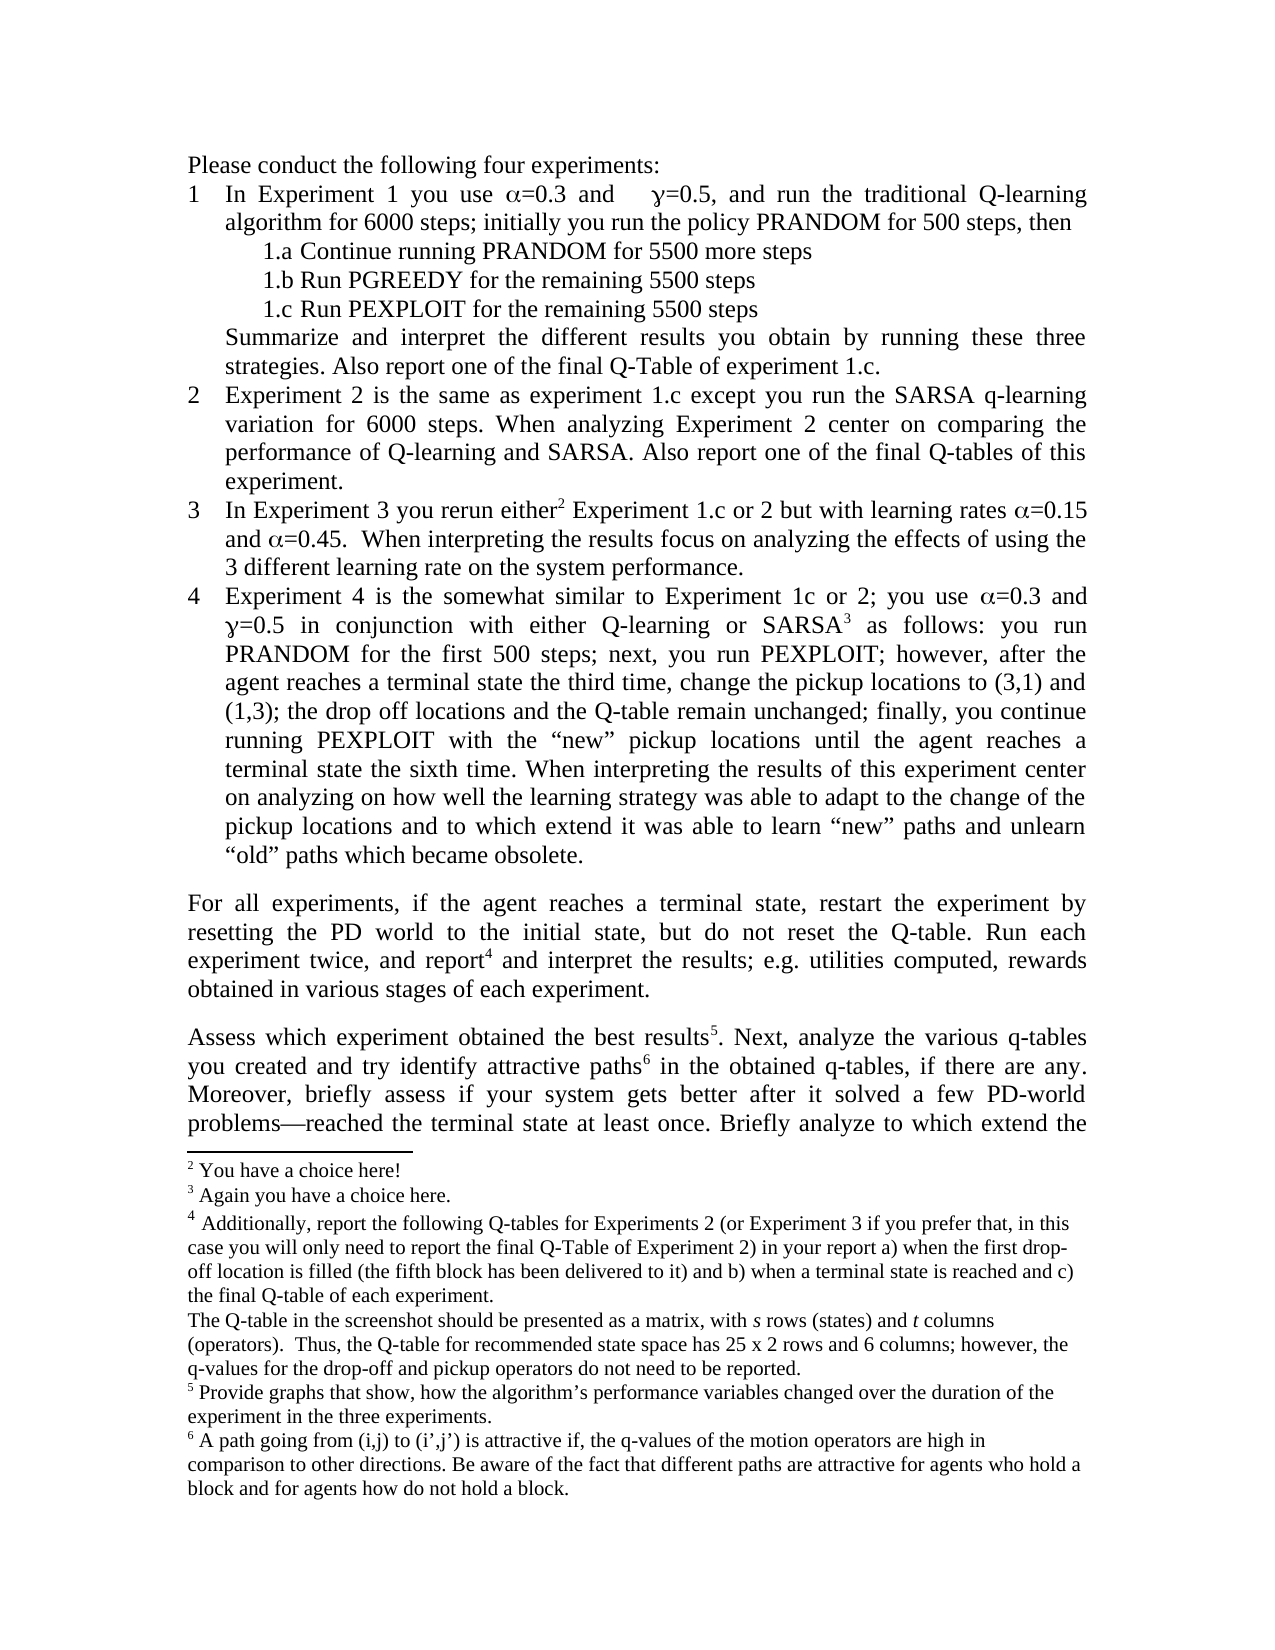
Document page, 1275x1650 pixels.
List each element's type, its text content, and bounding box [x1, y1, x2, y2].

list In Experiment 3 you rerun either Experiment 1.c or 2 but with learning rates =0.15 and =0.45. When interpreting the results focus on analyzing the effects of using the 3 different learning rate on the system performance. [187, 495, 1087, 581]
text Assess which experiment obtained the best results. Next, analyze the various q-tables you created and try identify attractive paths in the obtained q-tables, if there are any. Moreover, briefly assess if your system gets better after it solved a few PD-world problems—reached the terminal state at least once. Briefly analyze to which extend the [187, 1022, 1087, 1137]
list Experiment 2 is the same as experiment 1.c except you run the SARSA q-learning variation for 6000 steps. When analyzing Experiment 2 center on comparing the performance of Q-learning and SARSA. Also report one of the final Q-tables of this experiment. [187, 380, 1087, 495]
list In Experiment 1 you use =0.3 and =0.5, and run the traditional Q-learning algorithm for 6000 steps; initially you run the policy PRANDOM for 500 steps, then [187, 179, 1087, 236]
list You have a choice here! [187, 1158, 1087, 1182]
list Again you have a choice here. [187, 1182, 1087, 1207]
list Continue running PRANDOM for 5500 more steps [262, 236, 1087, 265]
text Summarize and interpret the different results you obtain by running these three strategies. Also report one of the final Q-Table of experiment 1.c. [225, 322, 1087, 380]
list Run PEXPLOIT for the remaining 5500 steps [262, 294, 1087, 322]
list Run PGREEDY for the remaining 5500 steps [262, 265, 1087, 294]
text The Q-table in the screenshot should be presented as a matrix, with s rows (states) and t columns (operators). Thus, the Q-table for recommended state space has 25 x 2 rows and 6 columns; however, the q-values for the drop-off and pickup operators do not need to be reported. [187, 1307, 1087, 1380]
text Please conduct the following four experiments: [187, 150, 1087, 179]
text Provide graphs that show, how the algorithm’s performance variables changed over the duration of the experiment in the three experiments. [187, 1380, 1087, 1428]
text A path going from (i,j) to (i’,j’) is attractive if, the q-values of the motion operators are high in comparison to other directions. Be aware of the fact that different paths are attractive for agents who hold a block and for agents how do not hold a block. [187, 1428, 1087, 1500]
text For all experiments, if the agent reaches a terminal state, restart the experiment by resetting the PD world to the initial state, but do not reset the Q-table. Run each experiment twice, and report and interpret the results; e.g. utilities computed, rewards obtained in various stages of each experiment. [187, 888, 1087, 1003]
list Experiment 4 is the somewhat similar to Experiment 1c or 2; you use =0.3 and =0.5 in conjunction with either Q-learning or SARSA as follows: you run PRANDOM for the first 500 steps; next, you run PEXPLOIT; however, after the agent reaches a terminal state the third time, change the pickup locations to (3,1) and (1,3); the drop off locations and the Q-table remain unchanged; finally, you continue running PEXPLOIT with the “new” pickup locations until the agent reaches a terminal state the sixth time. When interpreting the results of this experiment center on analyzing on how well the learning strategy was able to adapt to the change of the pickup locations and to which extend it was able to learn “new” paths and unlearn “old” paths which became obsolete. [187, 581, 1087, 869]
text Additionally, report the following Q-tables for Experiments 2 (or Experiment 3 if you prefer that, in this case you will only need to report the final Q-Table of Experiment 2) in your report a) when the first drop-off location is filled (the fifth block has been delivered to it) and b) when a terminal state is reached and c) the final Q-table of each experiment. [187, 1207, 1087, 1307]
